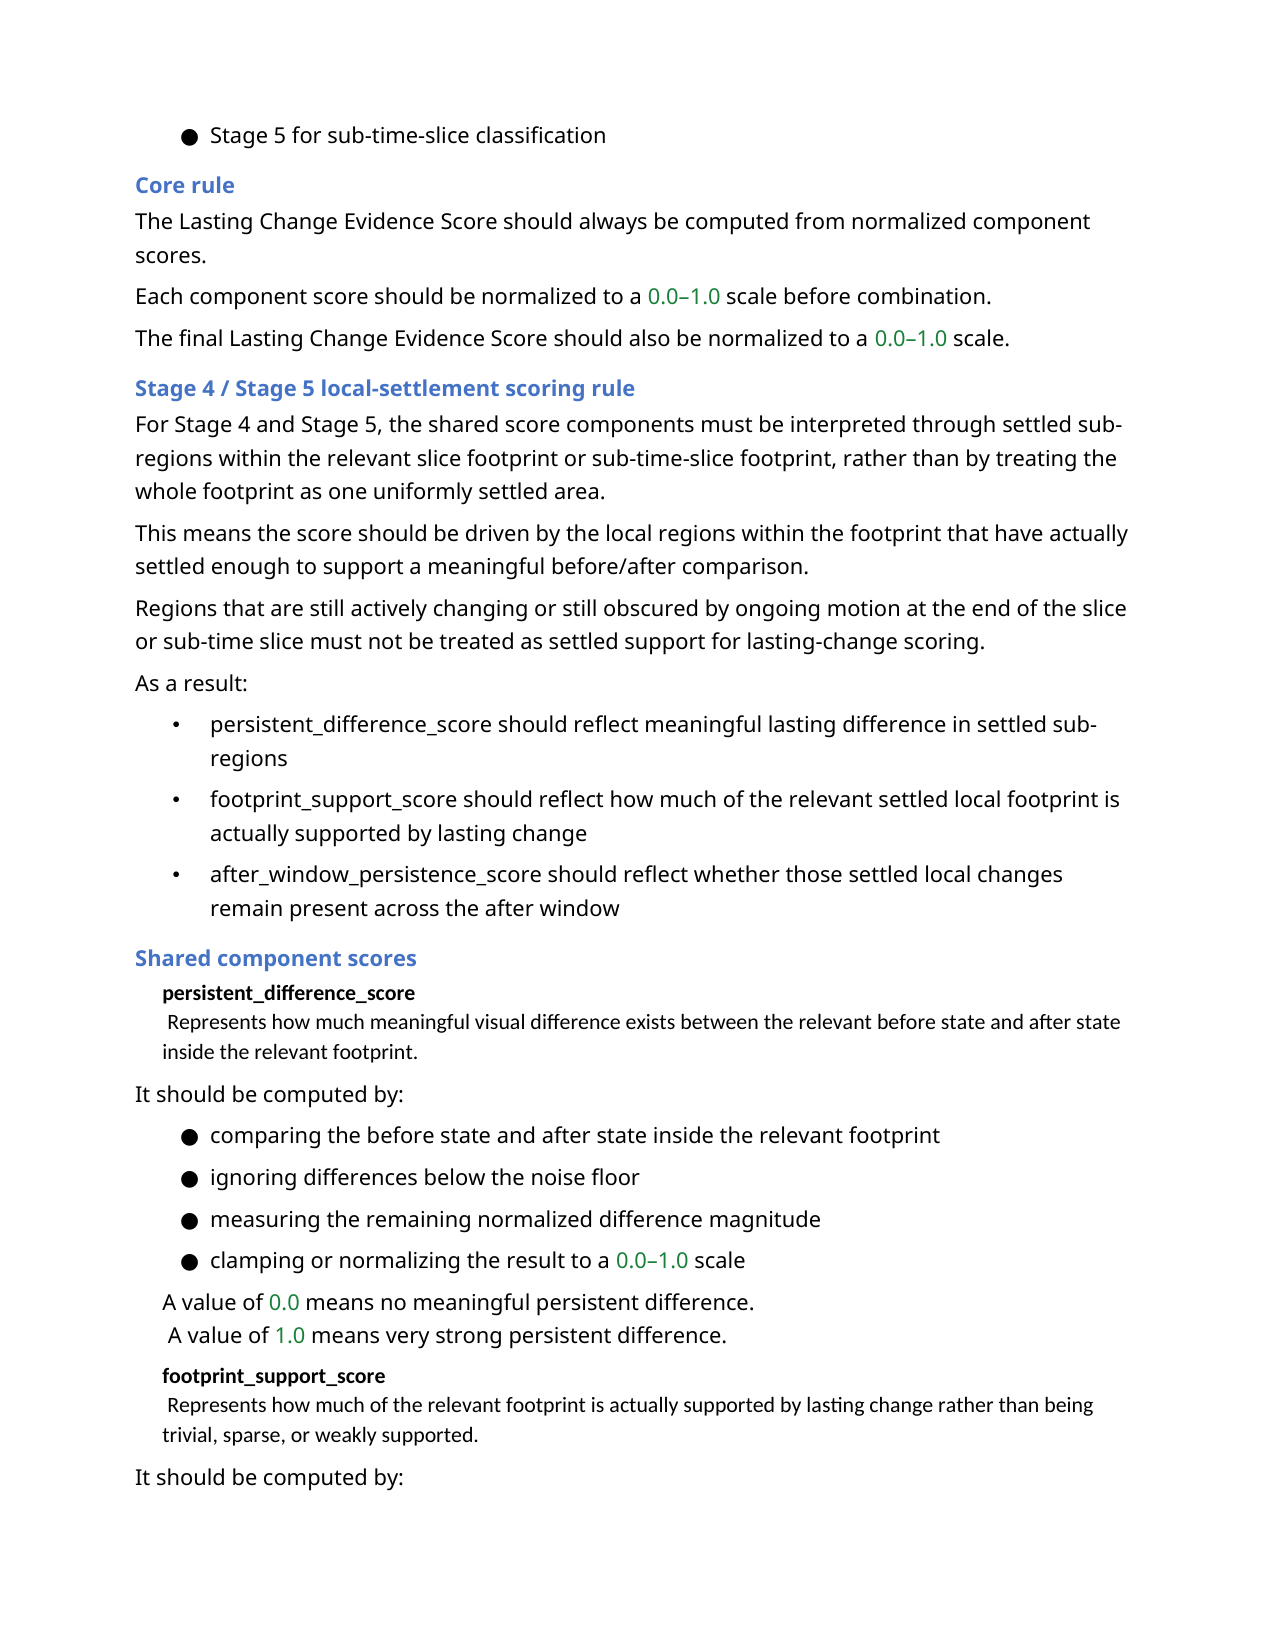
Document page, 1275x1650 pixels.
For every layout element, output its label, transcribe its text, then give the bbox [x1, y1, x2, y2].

text Regions that are still actively changing or still obscured by ongoing motion at the end of the slice or sub-time slice must not be treated as settled support for lasting-change scoring. [135, 592, 1140, 656]
text A value of 0.0 means no meaningful persistent difference. A value of 1.0 means very strong persistent difference. [162, 1287, 1140, 1350]
subtitle Shared component scores [135, 942, 1140, 972]
text The Lasting Change Evidence Score should always be computed from normalized component scores. [135, 206, 1140, 269]
list measuring the remaining normalized difference magnitude [180, 1203, 1140, 1233]
text This means the score should be driven by the local regions within the footprint that have actually settled enough to support a meaningful before/after comparison. [135, 517, 1140, 581]
subtitle Core rule [135, 170, 1140, 200]
list Stage 5 for sub-time-slice classification [180, 120, 1140, 150]
text persistent_difference_score Represents how much meaningful visual difference exists between the relevant before state and after state inside the relevant footprint. [162, 979, 1140, 1065]
text For Stage 4 and Stage 5, the shared score components must be interpreted through settled sub-regions within the relevant slice footprint or sub-time-slice footprint, rather than by treating the whole footprint as one uniformly settled area. [135, 409, 1140, 506]
text The final Lasting Change Evidence Score should also be normalized to a 0.0–1.0 scale. [135, 323, 1140, 353]
list comparing the before state and after state inside the relevant footprint [180, 1120, 1140, 1150]
text As a result: [135, 667, 1140, 697]
list ignoring differences below the noise floor [180, 1162, 1140, 1192]
list clamping or normalizing the result to a 0.0–1.0 scale [180, 1245, 1140, 1275]
text footprint_support_score Represents how much of the relevant footprint is actually supported by lasting change rather than being trivial, sparse, or weakly supported. [162, 1362, 1140, 1448]
list after_window_persistence_score should reflect whether those settled local changes remain present across the after window [172, 859, 1140, 922]
text Stage 4 / Stage 5 local-settlement scoring rule [135, 373, 1140, 403]
list persistent_difference_score should reflect meaningful lasting difference in settled sub-regions [172, 709, 1140, 772]
text It should be computed by: [135, 1078, 1140, 1108]
text It should be computed by: [135, 1462, 1140, 1491]
text Each component score should be normalized to a 0.0–1.0 scale before combination. [135, 281, 1140, 311]
list footprint_support_score should reflect how much of the relevant settled local footprint is actually supported by lasting change [172, 784, 1140, 847]
